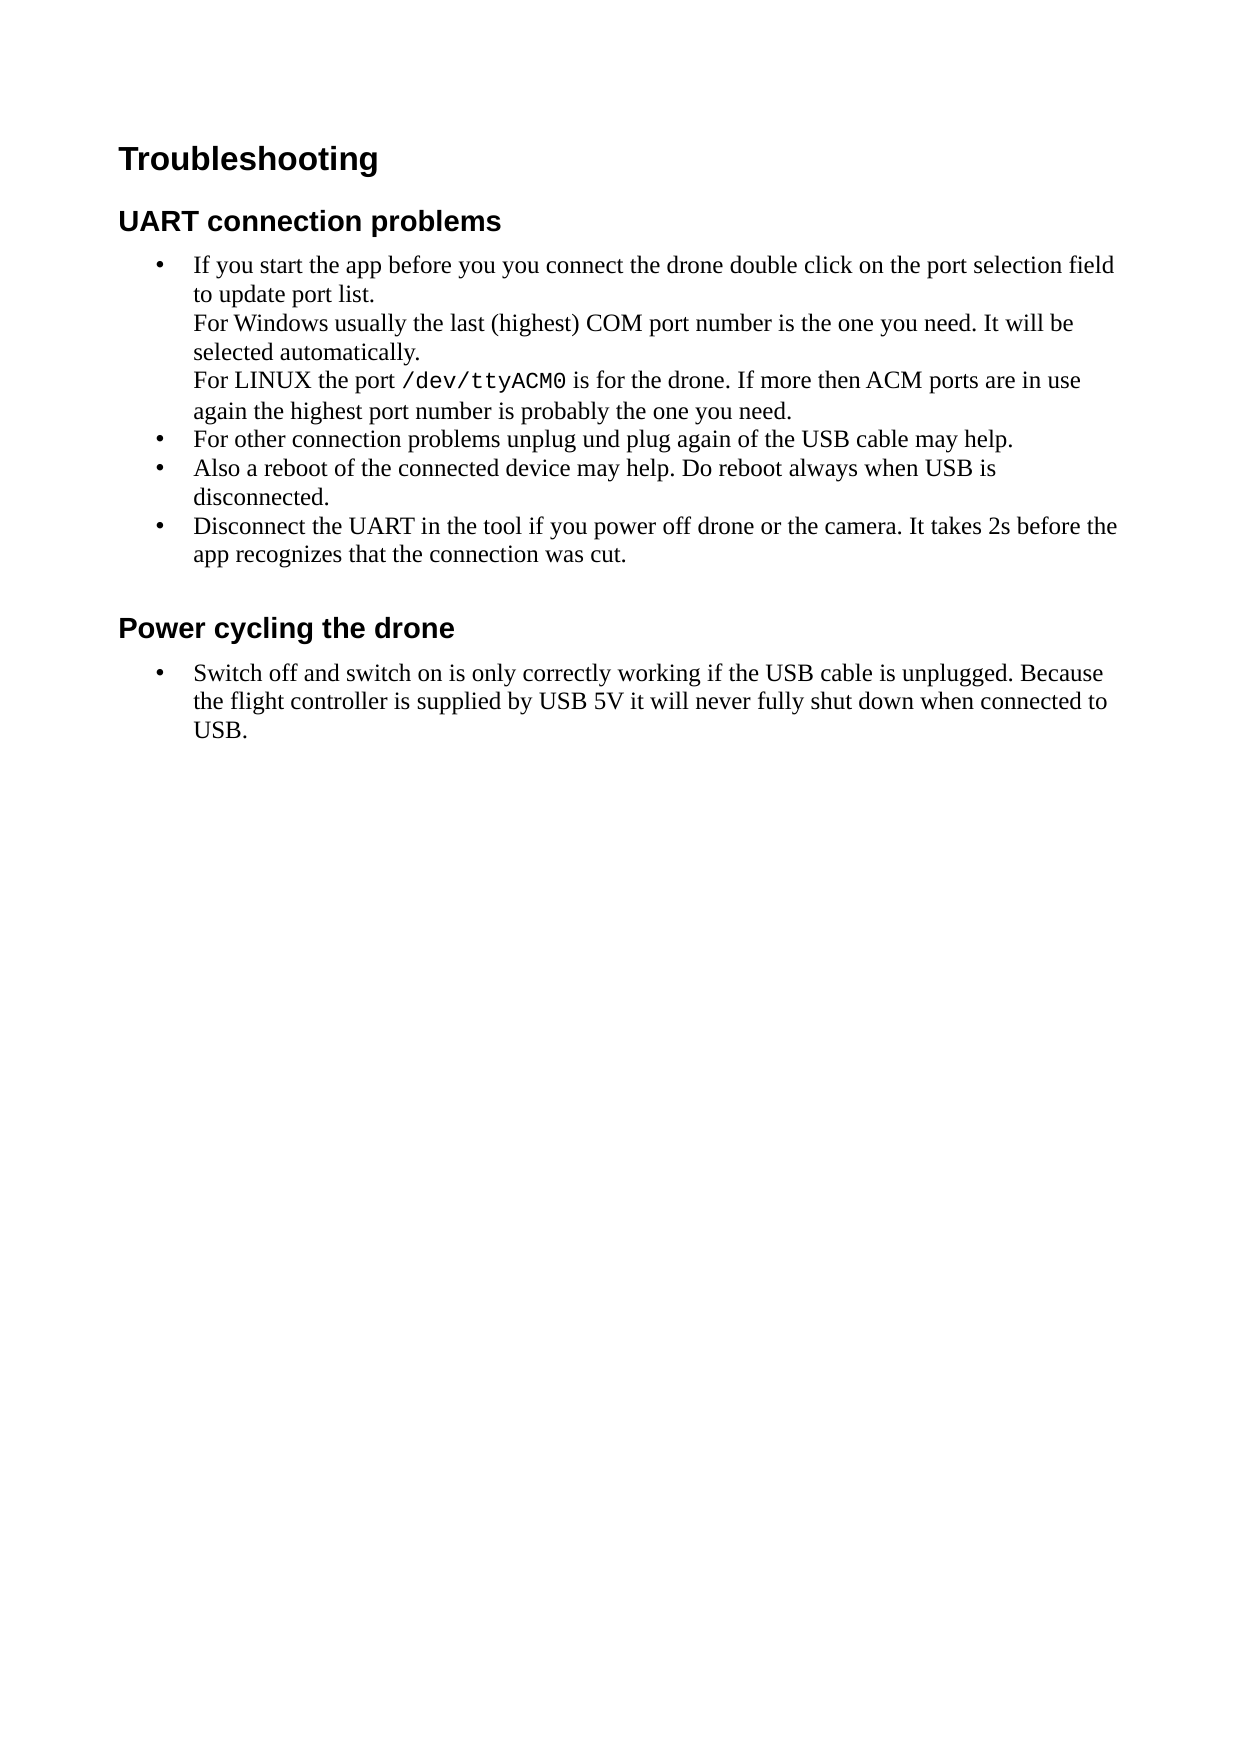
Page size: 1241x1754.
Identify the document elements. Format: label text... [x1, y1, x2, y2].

list Switch off and switch on is only correctly working if the USB cable is unplugged. Because the flight controller is supplied by USB 5V it will never fully shut down when connected to USB. [156, 658, 1122, 744]
list For other connection problems unplug und plug again of the USB cable may help. [156, 424, 1122, 453]
list If you start the app before you you connect the drone double click on the port selection field to update port list. For Windows usually the last (highest) COM port number is the one you need. It will be selected automatically. For LINUX the port /dev/ttyACM0 is for the drone. If more then ACM ports are in use again the highest port number is probably the one you need. [156, 251, 1122, 424]
list Disconnect the UART in the tool if you power off drone or the camera. It takes 2s before the app recognizes that the connection was cut. [156, 511, 1122, 568]
subtitle Power cycling the drone [118, 612, 1122, 645]
subtitle Troubleshooting [118, 139, 1122, 177]
list Also a reboot of the connected device may help. Do reboot always when USB is disconnected. [156, 453, 1122, 511]
subtitle UART connection problems [118, 204, 1122, 238]
